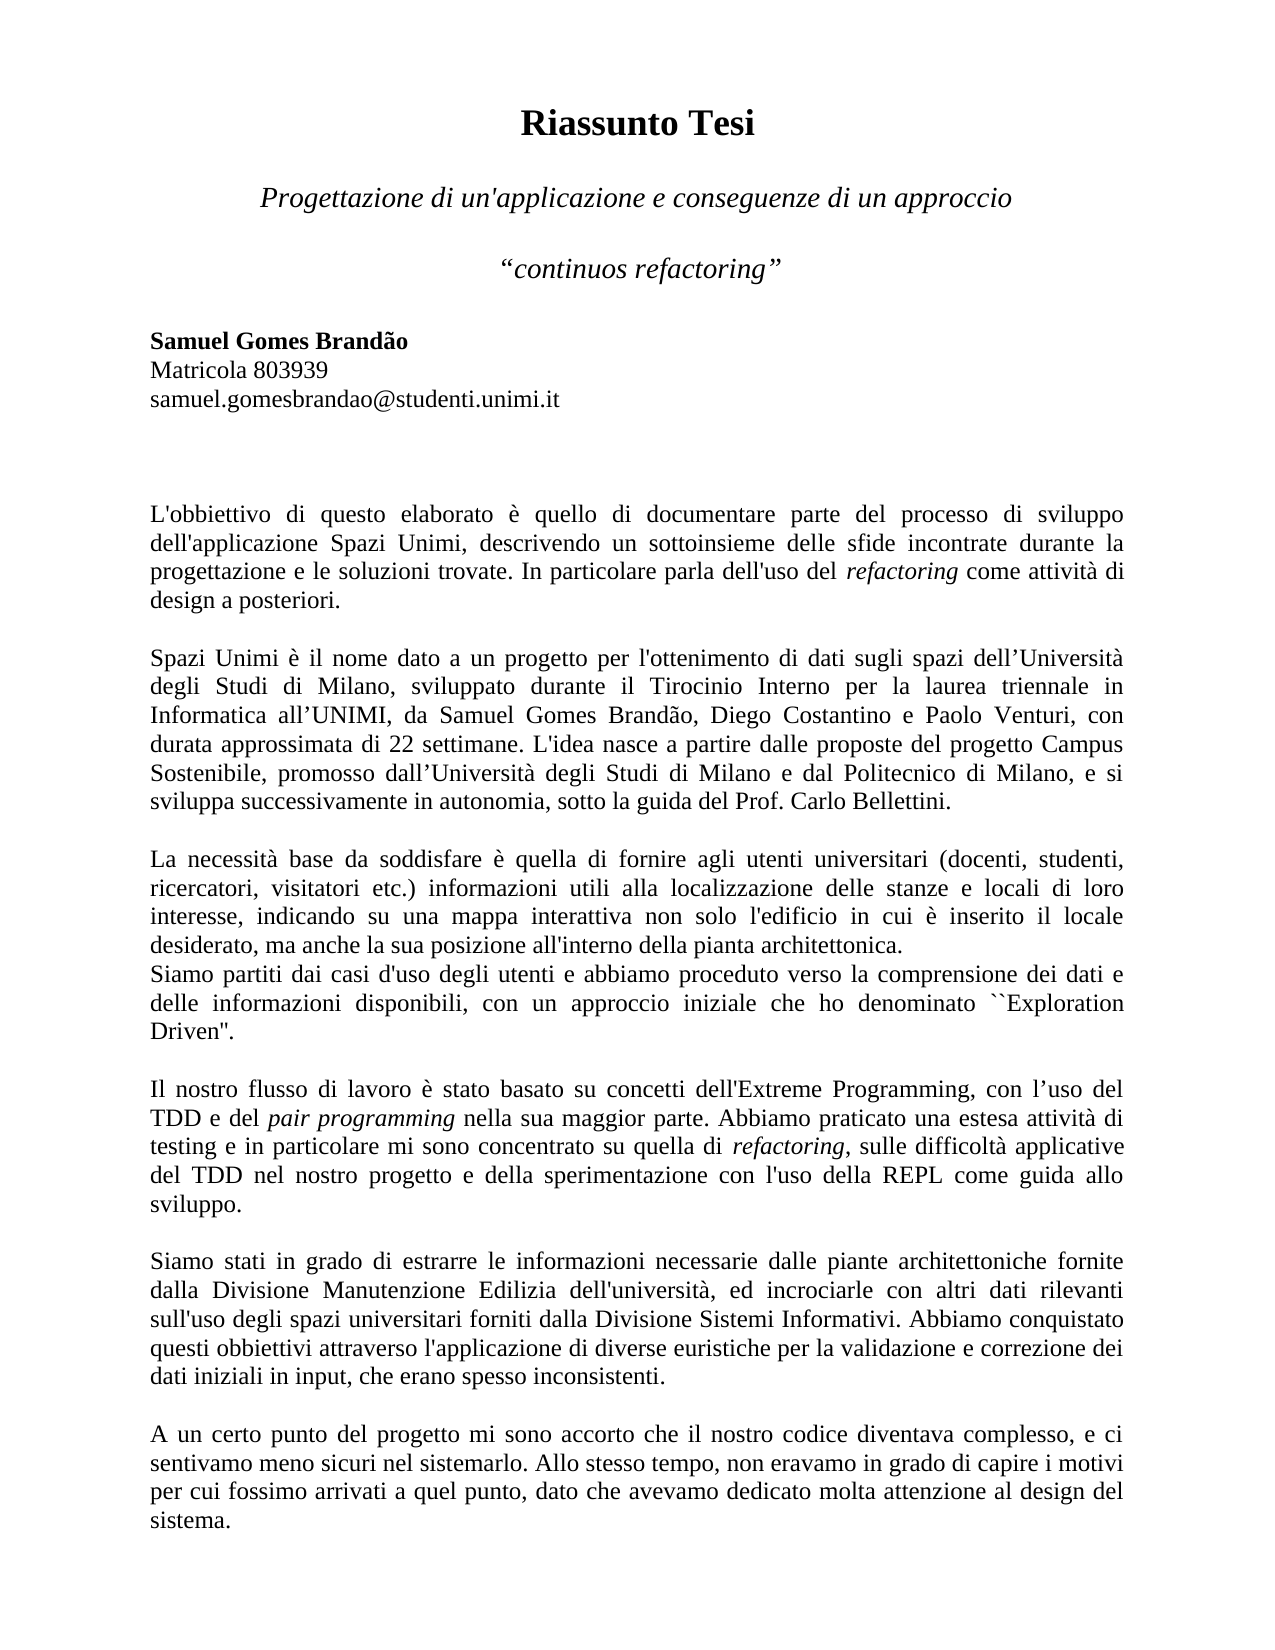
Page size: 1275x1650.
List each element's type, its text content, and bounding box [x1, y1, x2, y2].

text Riassunto Tesi [150, 100, 1125, 143]
text Siamo partiti dai casi d'uso degli utenti e abbiamo proceduto verso la comprensione dei dati e delle informazioni disponibili, con un approccio iniziale che ho denominato ``Exploration Driven''. [150, 959, 1125, 1045]
text Il nostro flusso di lavoro è stato basato su concetti dell'Extreme Programming, con l’uso del TDD e del pair programming nella sua maggior parte. Abbiamo praticato una estesa attività di testing e in particolare mi sono concentrato su quella di refactoring, sulle difficoltà applicative del TDD nel nostro progetto e della sperimentazione con l'uso della REPL come guida allo sviluppo. [150, 1074, 1125, 1218]
text Progettazione di un'applicazione e conseguenze di un approccio [150, 181, 1125, 214]
text “continuos refactoring” [150, 252, 1125, 285]
text L'obbiettivo di questo elaborato è quello di documentare parte del processo di sviluppo dell'applicazione Spazi Unimi, descrivendo un sottoinsieme delle sfide incontrate durante la progettazione e le soluzioni trovate. In particolare parla dell'uso del refactoring come attività di design a posteriori. [150, 499, 1125, 614]
text La necessità base da soddisfare è quella di fornire agli utenti universitari (docenti, studenti, ricercatori, visitatori etc.) informazioni utili alla localizzazione delle stanze e locali di loro interesse, indicando su una mappa interattiva non solo l'edificio in cui è inserito il locale desiderato, ma anche la sua posizione all'interno della pianta architettonica. [150, 844, 1125, 959]
text Siamo stati in grado di estrarre le informazioni necessarie dalle piante architettoniche fornite dalla Divisione Manutenzione Edilizia dell'università, ed incrociarle con altri dati rilevanti sull'uso degli spazi universitari forniti dalla Divisione Sistemi Informativi. Abbiamo conquistato questi obbiettivi attraverso l'applicazione di diverse euristiche per la validazione e correzione dei dati iniziali in input, che erano spesso inconsistenti. [150, 1246, 1125, 1390]
text samuel.gomesbrandao@studenti.unimi.it [150, 384, 1125, 413]
text Samuel Gomes Brandão [150, 326, 1125, 355]
text Matricola 803939 [150, 355, 1125, 384]
text Spazi Unimi è il nome dato a un progetto per l'ottenimento di dati sugli spazi dell’Università degli Studi di Milano, sviluppato durante il Tirocinio Interno per la laurea triennale in Informatica all’UNIMI, da Samuel Gomes Brandão, Diego Costantino e Paolo Venturi, con durata approssimata di 22 settimane. L'idea nasce a partire dalle proposte del progetto Campus Sostenibile, promosso dall’Università degli Studi di Milano e dal Politecnico di Milano, e si sviluppa successivamente in autonomia, sotto la guida del Prof. Carlo Bellettini. [150, 643, 1125, 815]
text A un certo punto del progetto mi sono accorto che il nostro codice diventava complesso, e ci sentivamo meno sicuri nel sistemarlo. Allo stesso tempo, non eravamo in grado di capire i motivi per cui fossimo arrivati a quel punto, dato che avevamo dedicato molta attenzione al design del sistema. [150, 1419, 1125, 1534]
